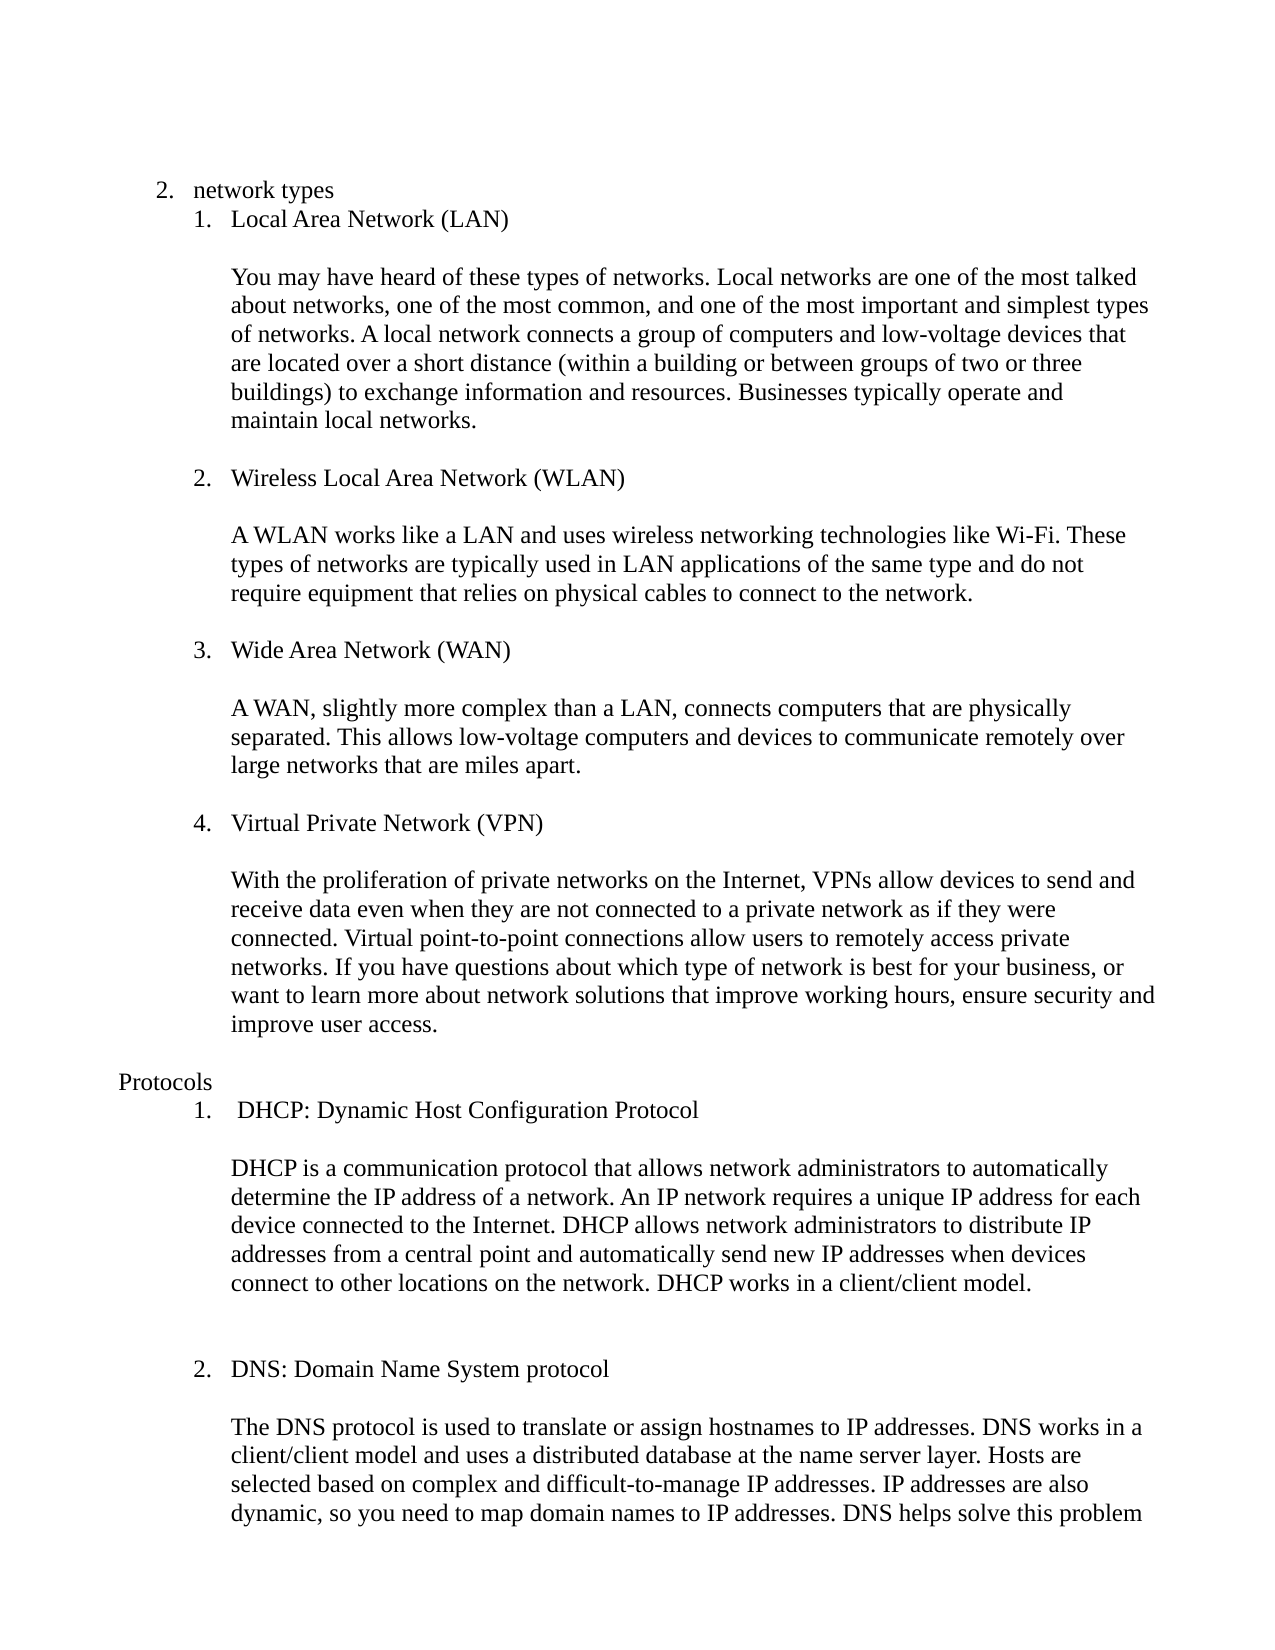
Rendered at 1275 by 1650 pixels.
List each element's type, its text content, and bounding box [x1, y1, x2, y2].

text Protocols [118, 1067, 1157, 1096]
list network types [156, 176, 1157, 204]
list [193, 118, 1157, 176]
list Virtual Private Network (VPN) With the proliferation of private networks on the Internet, VPNs allow devices to send and receive data even when they are not connected to a private network as if they were connected. Virtual point-to-point connections allow users to remotely access private networks. If you have questions about which type of network is best for your business, or want to learn more about network solutions that improve working hours, ensure security and improve user access. [193, 808, 1157, 1067]
list Wireless Local Area Network (WLAN) A WLAN works like a LAN and uses wireless networking technologies like Wi-Fi. These types of networks are typically used in LAN applications of the same type and do not require equipment that relies on physical cables to connect to the network. [193, 463, 1157, 636]
list DHCP: Dynamic Host Configuration Protocol DHCP is a communication protocol that allows network administrators to automatically determine the IP address of a network. An IP network requires a unique IP address for each device connected to the Internet. DHCP allows network administrators to distribute IP addresses from a central point and automatically send new IP addresses when devices connect to other locations on the network. DHCP works in a client/client model. [193, 1096, 1157, 1354]
list Wide Area Network (WAN) A WAN, slightly more complex than a LAN, connects computers that are physically separated. This allows low-voltage computers and devices to communicate remotely over large networks that are miles apart. [193, 636, 1157, 808]
list Local Area Network (LAN) You may have heard of these types of networks. Local networks are one of the most talked about networks, one of the most common, and one of the most important and simplest types of networks. A local network connects a group of computers and low-voltage devices that are located over a short distance (within a building or between groups of two or three buildings) to exchange information and resources. Businesses typically operate and maintain local networks. [193, 204, 1157, 463]
list DNS: Domain Name System protocol The DNS protocol is used to translate or assign hostnames to IP addresses. DNS works in a client/client model and uses a distributed database at the name server layer. Hosts are selected based on complex and difficult-to-manage IP addresses. IP addresses are also dynamic, so you need to map domain names to IP addresses. DNS helps solve this problem [193, 1354, 1157, 1527]
